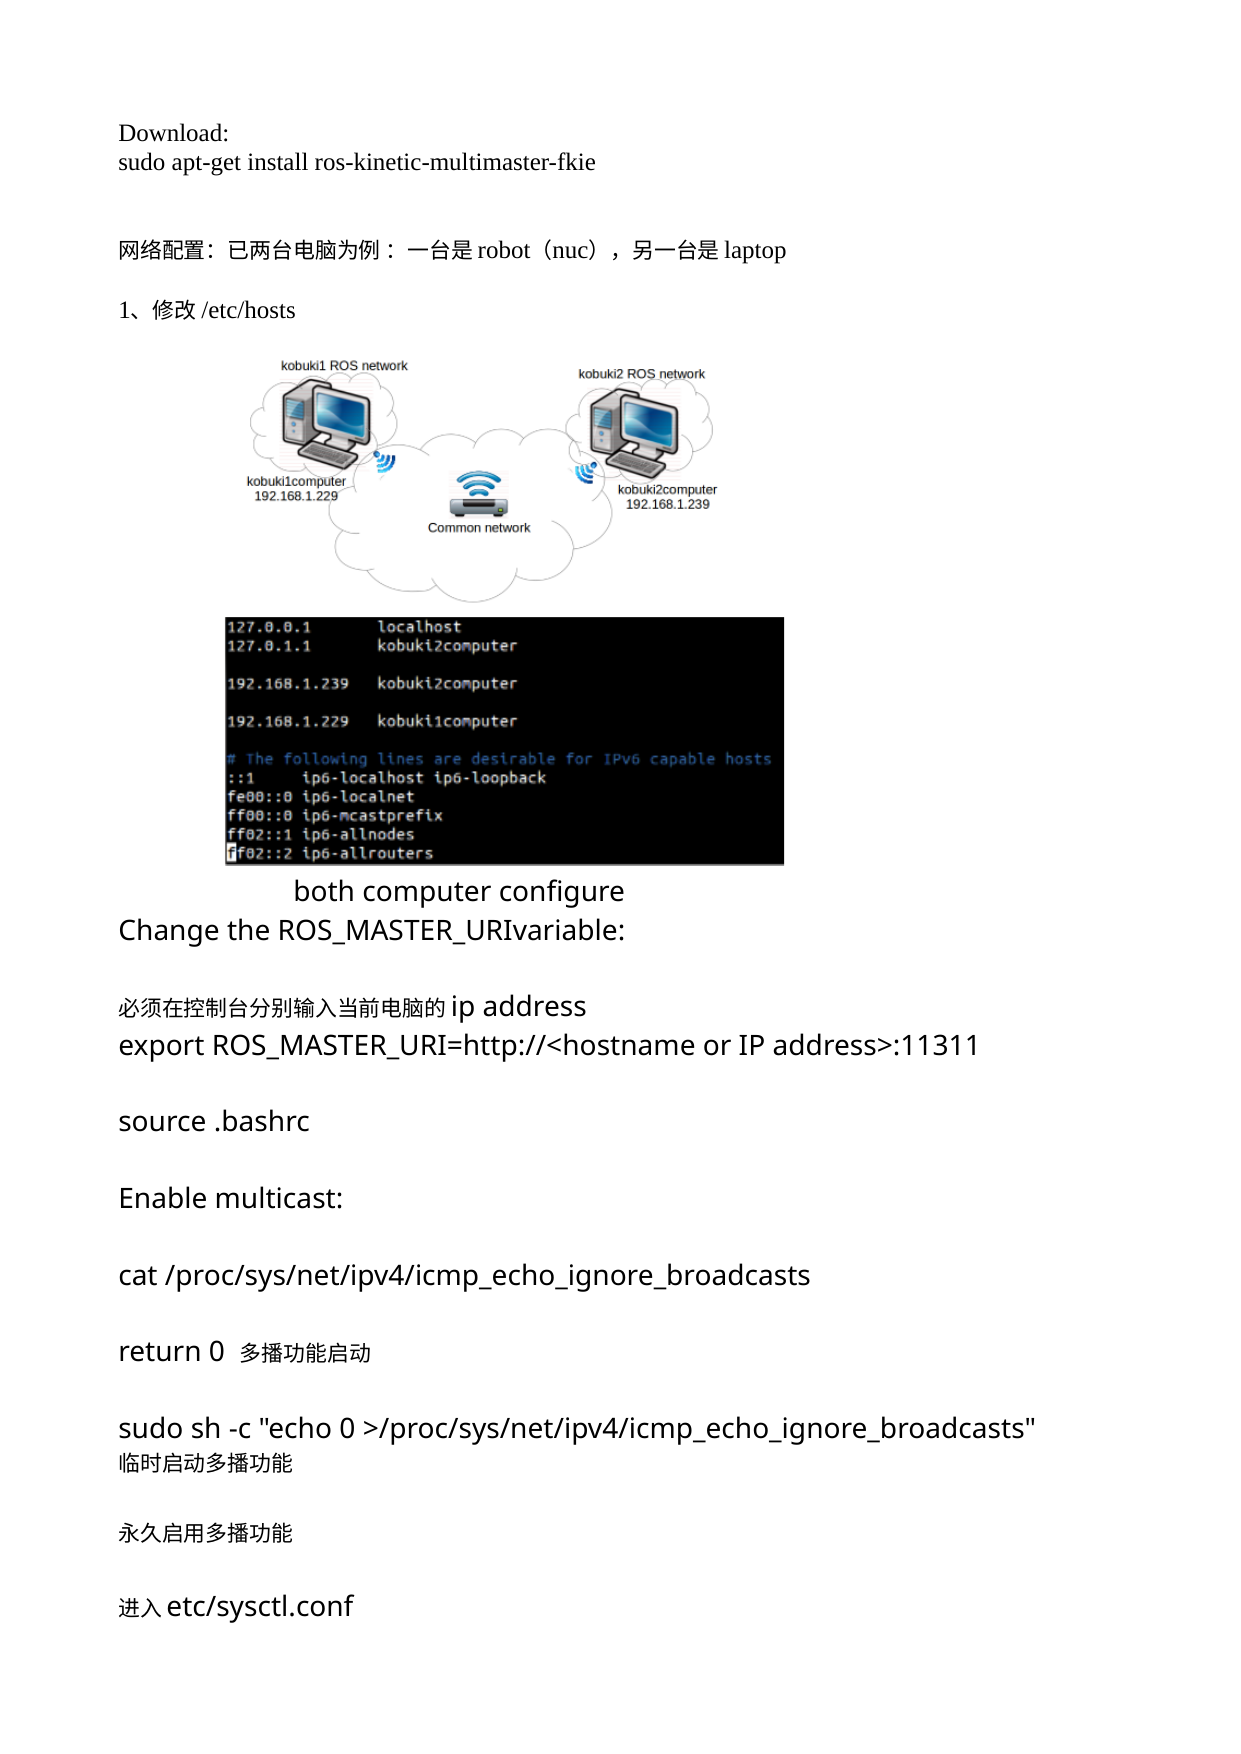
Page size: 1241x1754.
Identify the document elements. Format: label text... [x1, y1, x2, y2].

text Enable multicast: [118, 1178, 1122, 1216]
picture [237, 343, 762, 607]
text 必须在控制台分别输入当前电脑的ip address [118, 986, 1122, 1025]
text 进入etc/sysctl.conf [118, 1586, 1122, 1625]
picture [224, 617, 785, 866]
text both computer configure [118, 871, 1122, 910]
text source .bashrc [118, 1101, 1122, 1140]
text cat /proc/sys/net/ipv4/icmp_echo_ignore_broadcasts [118, 1255, 1122, 1293]
text Download: [118, 118, 1122, 147]
text Change the ROS_MASTER_URIvariable: [118, 910, 1122, 948]
text sudo sh -c "echo 0 >/proc/sys/net/ipv4/icmp_echo_ignore_broadcasts" [118, 1408, 1122, 1446]
text 永久启用多播功能 [118, 1516, 1122, 1548]
text 1、修改 /etc/hosts [118, 293, 1122, 325]
text sudo apt-get install ros-kinetic-multimaster-fkie [118, 147, 1122, 176]
text 网络配置：已两台电脑为例 ：一台是robot（nuc），另一台是laptop [118, 233, 1122, 265]
text return 0 多播功能启动 [118, 1331, 1122, 1370]
text export ROS_MASTER_URI=http://<hostname or IP address>:11311 [118, 1025, 1122, 1063]
text 临时启动多播功能 [118, 1446, 1122, 1478]
